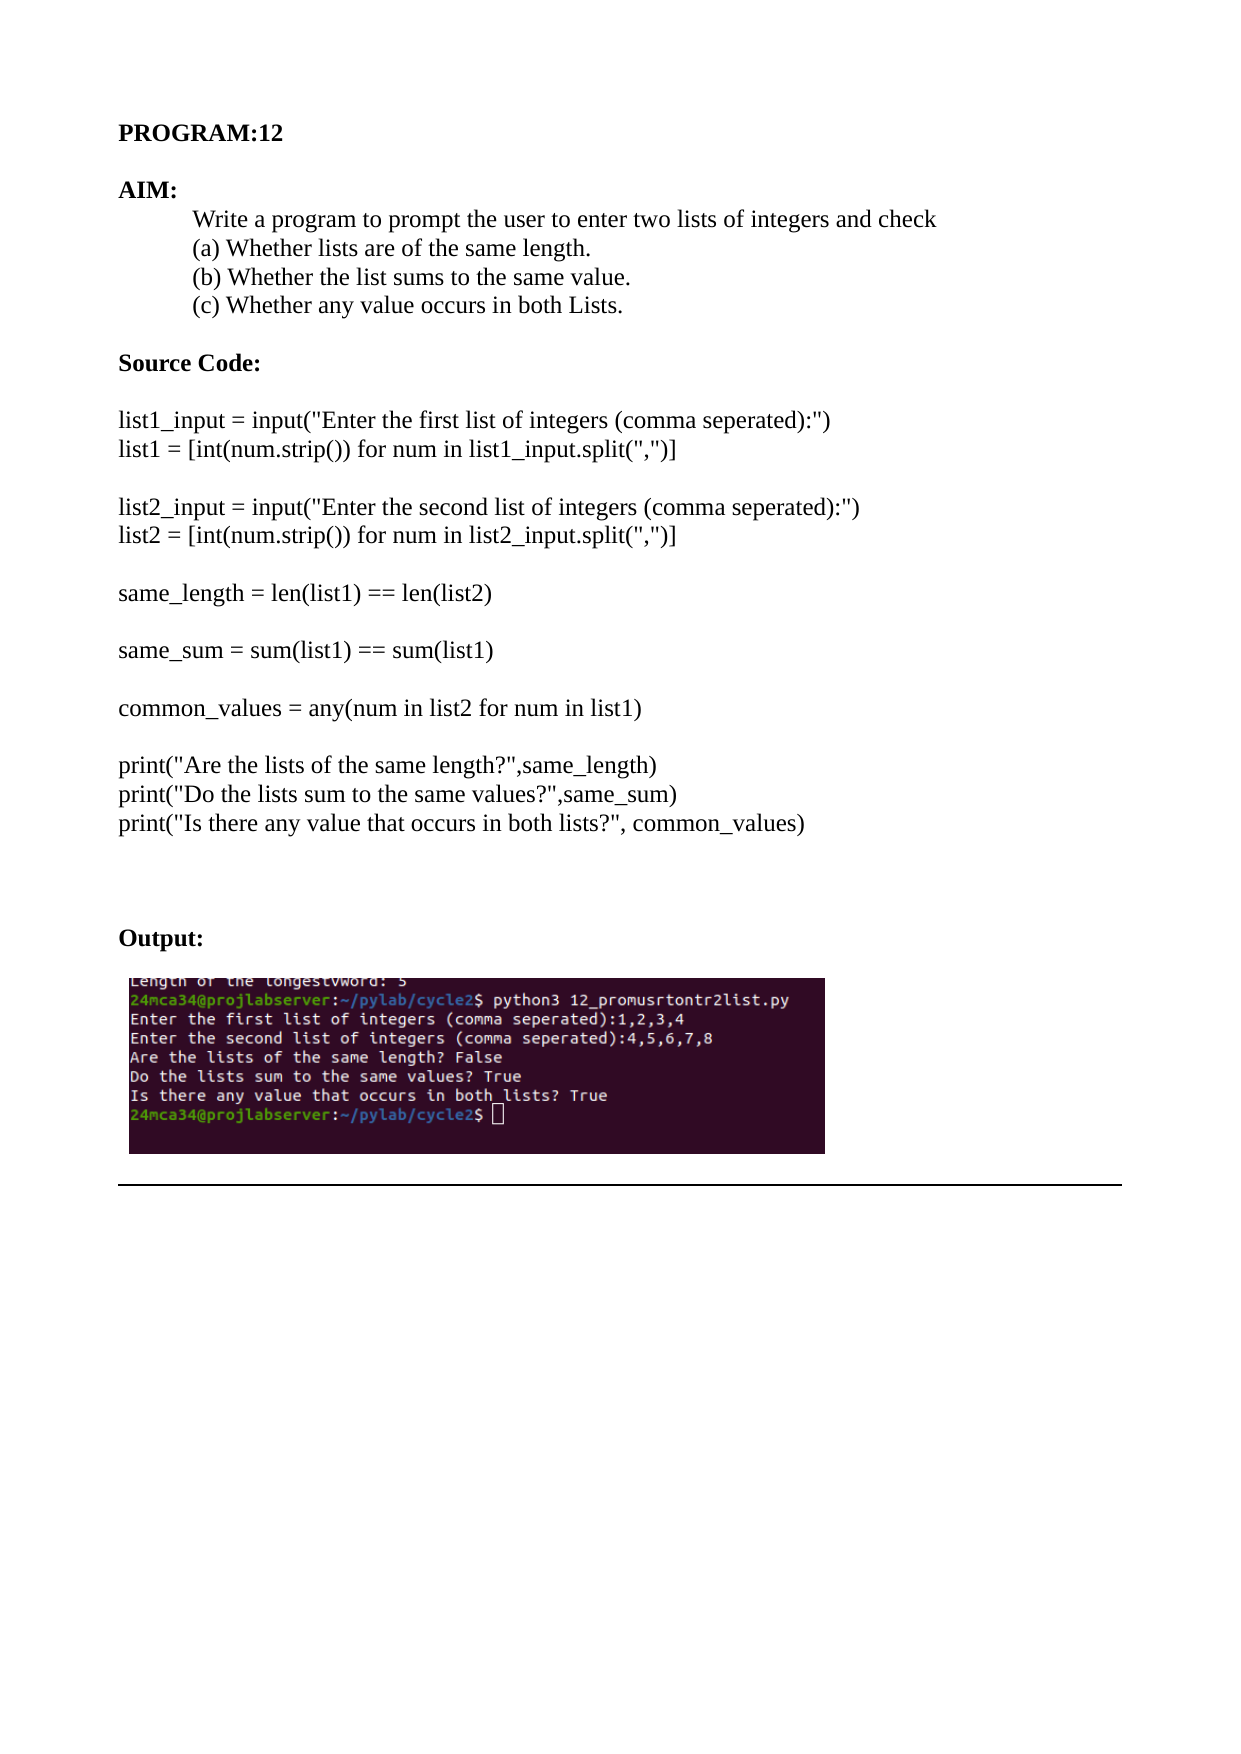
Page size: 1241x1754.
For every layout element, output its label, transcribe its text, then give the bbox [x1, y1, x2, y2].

text print("Do the lists sum to the same values?",same_sum) [118, 779, 1122, 808]
text Output: [118, 923, 1122, 952]
text (c) Whether any value occurs in both Lists. [118, 291, 1122, 319]
text AIM: [118, 176, 1122, 204]
text list2 = [int(num.strip()) for num in list2_input.split(",")] [118, 521, 1122, 549]
text (a) Whether lists are of the same length. [118, 233, 1122, 262]
text list2_input = input("Enter the second list of integers (comma seperated):") [118, 492, 1122, 521]
text print("Are the lists of the same length?",same_length) [118, 751, 1122, 779]
text (b) Whether the list sums to the same value. [118, 262, 1122, 291]
text same_sum = sum(list1) == sum(list1) [118, 636, 1122, 664]
text Write a program to prompt the user to enter two lists of integers and check [118, 204, 1122, 233]
text same_length = len(list1) == len(list2) [118, 578, 1122, 607]
text Source Code: [118, 348, 1122, 377]
text PROGRAM:12 [118, 118, 1122, 147]
text list1 = [int(num.strip()) for num in list1_input.split(",")] [118, 434, 1122, 463]
text print("Is there any value that occurs in both lists?", common_values) [118, 808, 1122, 837]
text common_values = any(num in list2 for num in list1) [118, 693, 1122, 722]
text list1_input = input("Enter the first list of integers (comma seperated):") [118, 406, 1122, 434]
